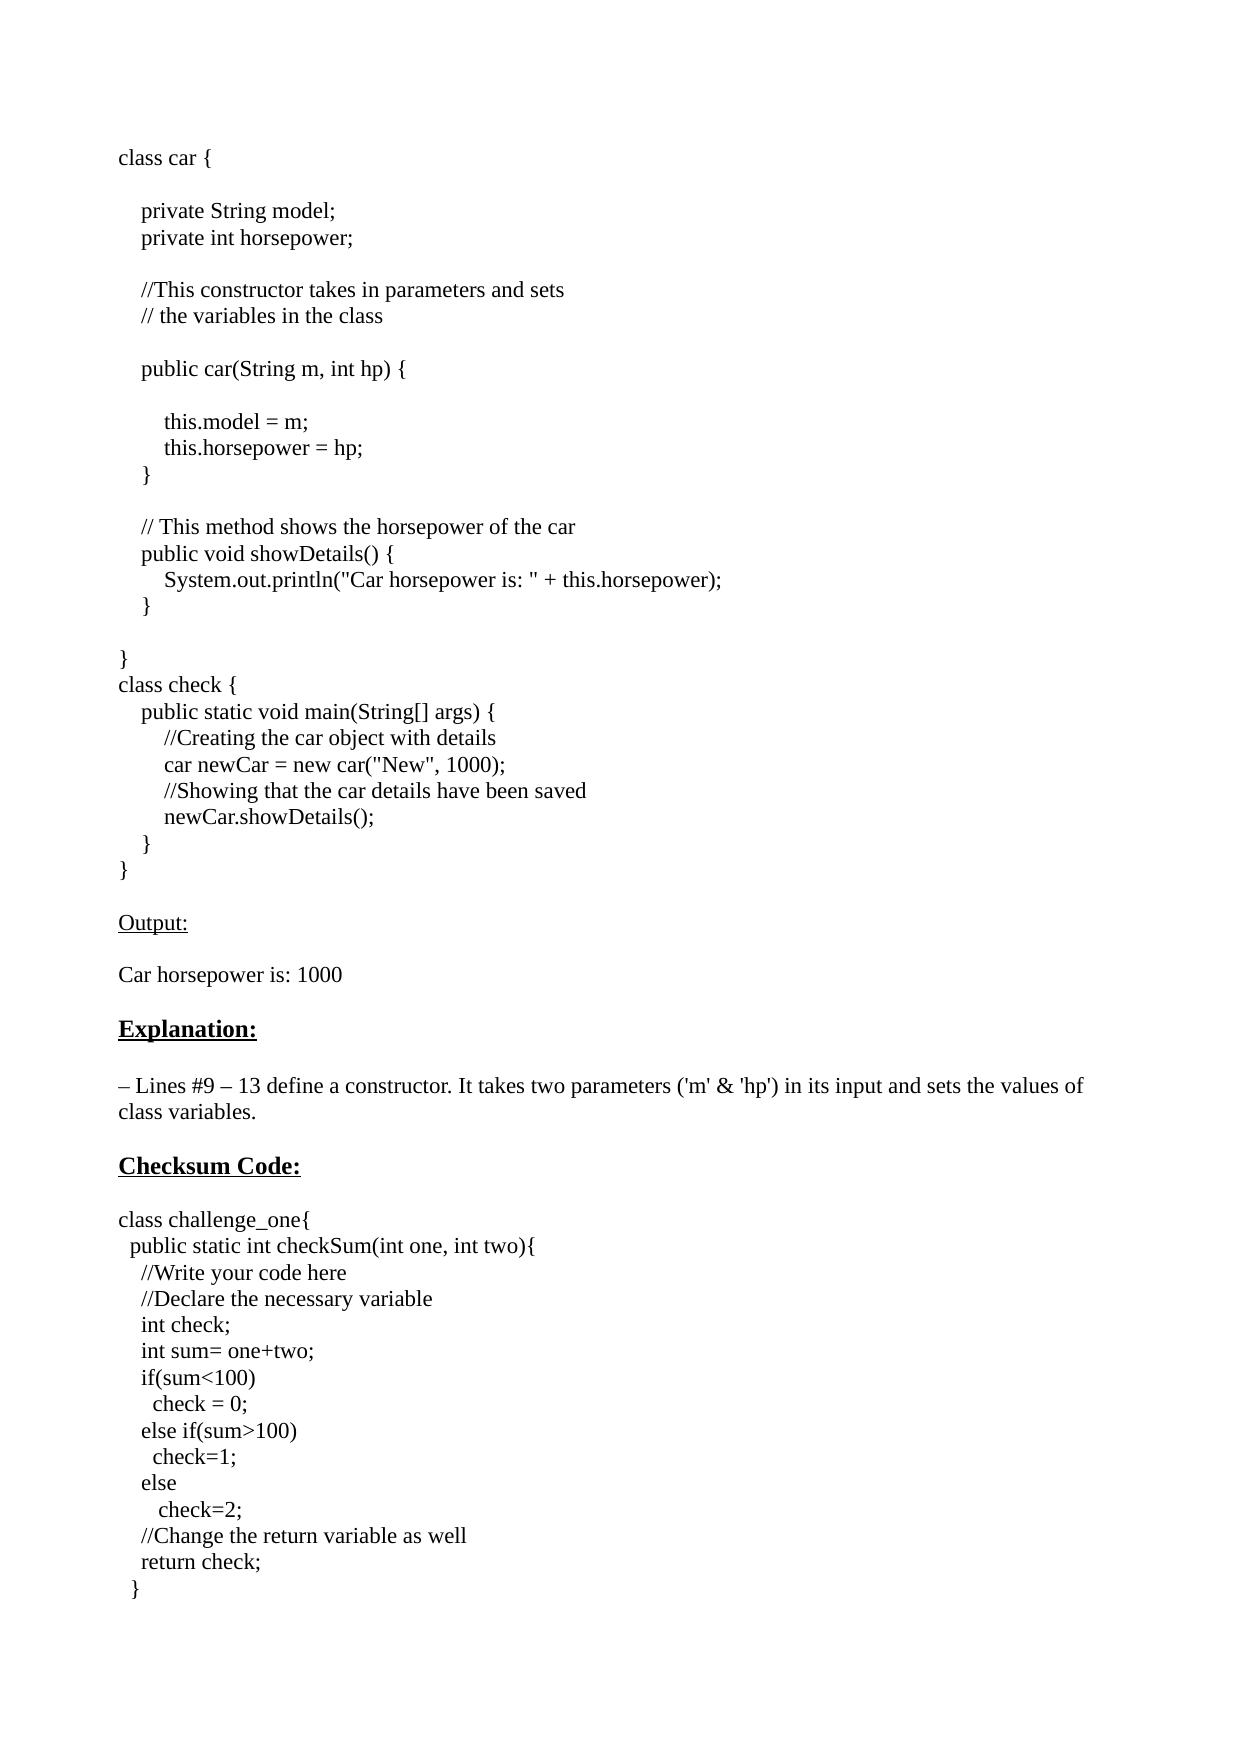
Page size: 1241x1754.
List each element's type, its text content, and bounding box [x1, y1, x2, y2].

text class challenge_one{ [118, 1206, 1122, 1232]
text car newCar = new car("New", 1000); [118, 751, 1122, 777]
text } [118, 1575, 1122, 1601]
text check=1; [118, 1443, 1122, 1469]
text Explanation: [118, 1014, 1122, 1043]
text System.out.println("Car horsepower is: " + this.horsepower); [118, 566, 1122, 592]
text else [118, 1469, 1122, 1496]
text Car horsepower is: 1000 [118, 961, 1122, 988]
text } [118, 830, 1122, 856]
text } [118, 461, 1122, 487]
text public static int checkSum(int one, int two){ [118, 1232, 1122, 1258]
text this.model = m; [118, 408, 1122, 434]
text public car(String m, int hp) { [118, 355, 1122, 382]
text // This method shows the horsepower of the car [118, 513, 1122, 540]
text private String model; [118, 197, 1122, 223]
text } [118, 645, 1122, 672]
text //Write your code here [118, 1258, 1122, 1285]
text public void showDetails() { [118, 540, 1122, 566]
text this.horsepower = hp; [118, 434, 1122, 461]
text int sum= one+two; [118, 1338, 1122, 1364]
text class car { [118, 144, 1122, 171]
text //Showing that the car details have been saved [118, 777, 1122, 803]
text int check; [118, 1311, 1122, 1338]
text if(sum<100) [118, 1364, 1122, 1390]
text class check { [118, 672, 1122, 698]
text //This constructor takes in parameters and sets [118, 276, 1122, 303]
text Output: [118, 909, 1122, 935]
text //Declare the necessary variable [118, 1285, 1122, 1311]
text } [118, 592, 1122, 619]
text private int horsepower; [118, 223, 1122, 250]
text public static void main(String[] args) { [118, 698, 1122, 724]
text else if(sum>100) [118, 1417, 1122, 1443]
text check=2; [118, 1496, 1122, 1522]
text //Change the return variable as well [118, 1522, 1122, 1548]
text //Creating the car object with details [118, 724, 1122, 751]
text check = 0; [118, 1390, 1122, 1417]
text newCar.showDetails(); [118, 803, 1122, 830]
text } [118, 856, 1122, 882]
text return check; [118, 1548, 1122, 1575]
text – Lines #9 – 13 define a constructor. It takes two parameters ('m' & 'hp') in its input and sets the values of class variables. [118, 1072, 1122, 1124]
text // the variables in the class [118, 303, 1122, 329]
text Checksum Code: [118, 1151, 1122, 1179]
